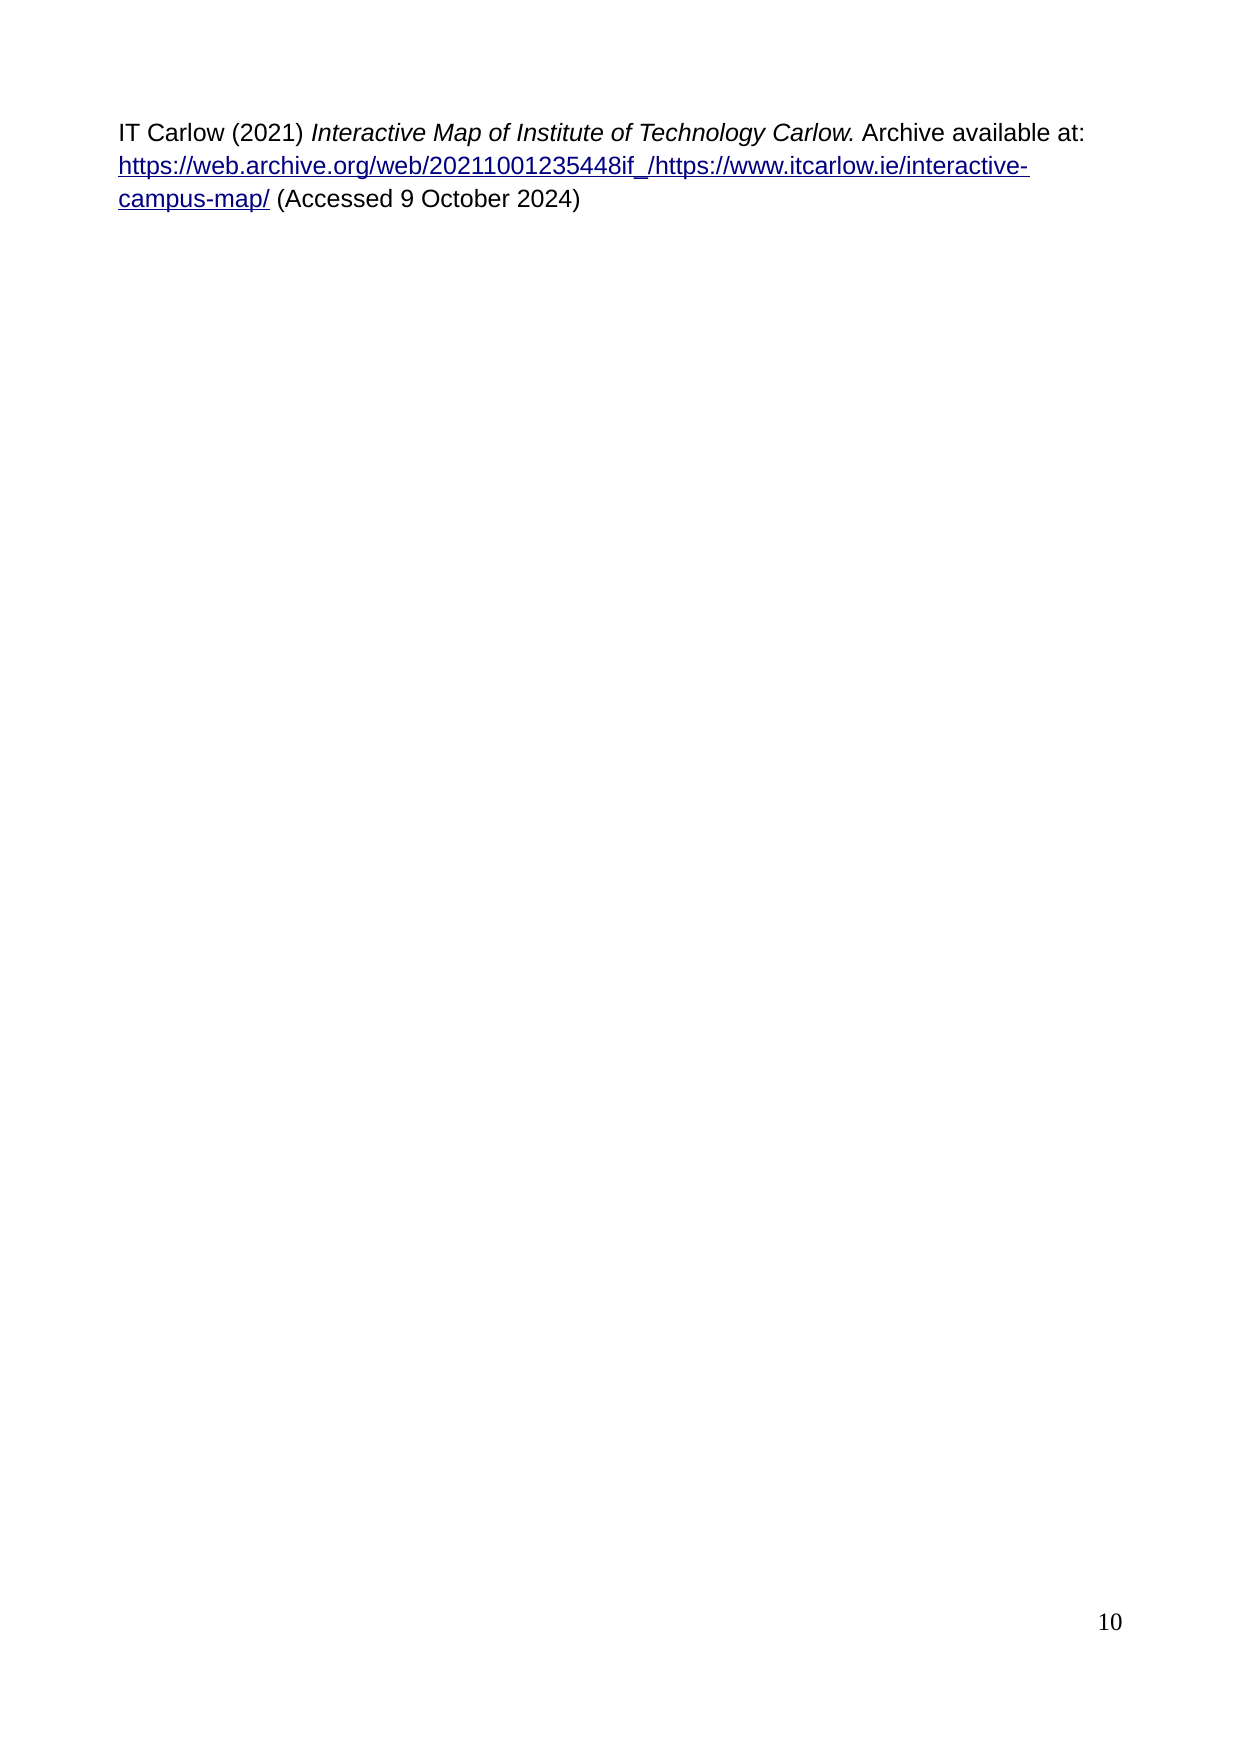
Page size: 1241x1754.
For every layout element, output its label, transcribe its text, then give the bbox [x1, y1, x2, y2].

text IT Carlow (2021) Interactive Map of Institute of Technology Carlow. Archive available at: https://web.archive.org/web/20211001235448if_/https://www.itcarlow.ie/interactive-campus-map/ (Accessed 9 October 2024) [118, 118, 1122, 213]
